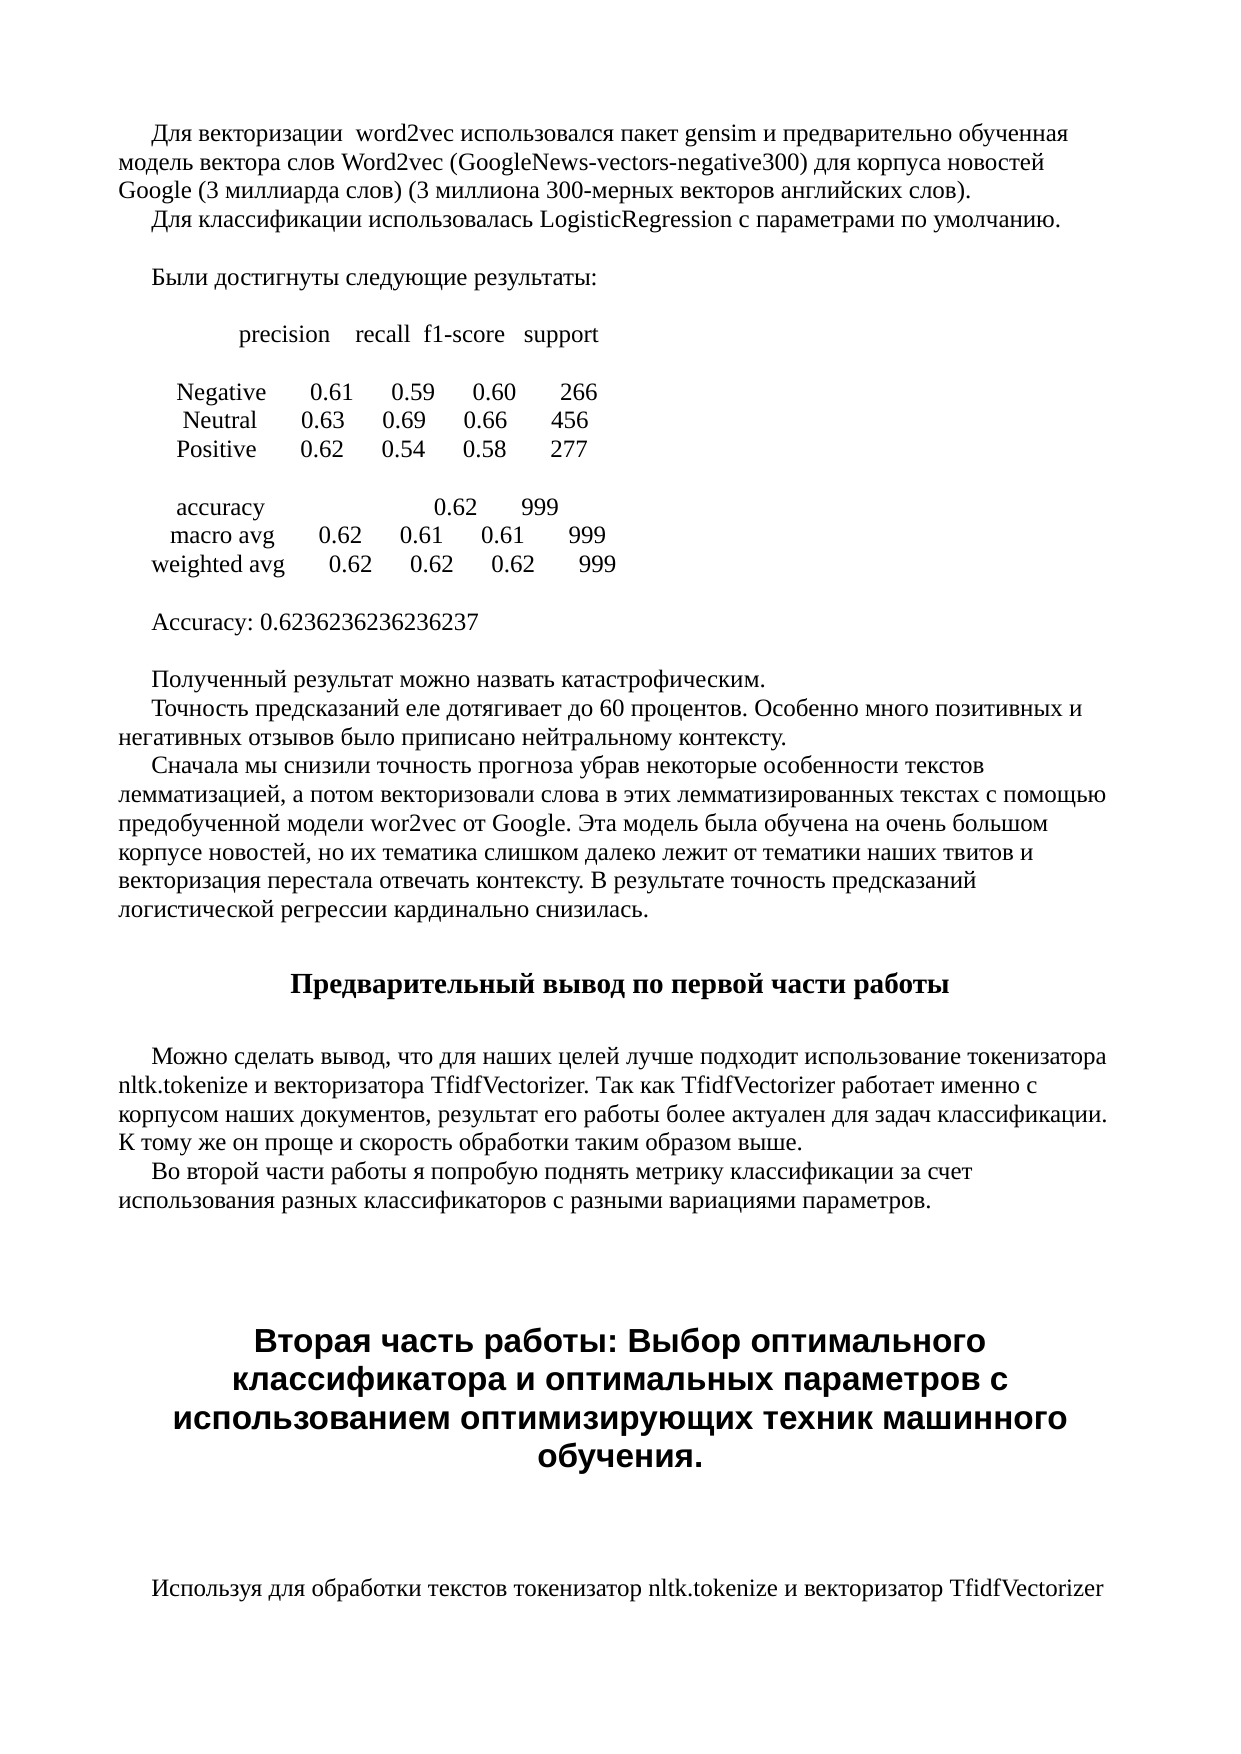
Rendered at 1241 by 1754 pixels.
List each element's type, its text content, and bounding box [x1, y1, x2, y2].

subtitle Вторая часть работы: Выбор оптимального классификатора и оптимальных параметров с использованием оптимизирующих техник машинного обучения. [118, 1321, 1122, 1474]
text weighted avg 0.62 0.62 0.62 999 [118, 549, 1122, 578]
text Для векторизации word2vec использовался пакет gensim и предварительно обученная модель вектора слов Word2vec (GoogleNews-vectors-negative300) для корпуса новостей Google (3 миллиарда слов) (3 миллиона 300-мерных векторов английских слов). [118, 118, 1122, 204]
text Positive 0.62 0.54 0.58 277 [118, 434, 1122, 463]
text Accuracy: 0.6236236236236237 [118, 607, 1122, 636]
text accuracy 0.62 999 [118, 492, 1122, 521]
text Negative 0.61 0.59 0.60 266 [118, 377, 1122, 406]
text macro avg 0.62 0.61 0.61 999 [118, 521, 1122, 549]
text Точность предсказаний еле дотягивает до 60 процентов. Особенно много позитивных и негативных отзывов было приписано нейтральному контексту. [118, 693, 1122, 751]
text precision recall f1-score support [118, 319, 1122, 348]
text Были достигнуты следующие результаты: [118, 262, 1122, 291]
text Используя для обработки текстов токенизатор nltk.tokenize и векторизатор TfidfVectorizer [118, 1573, 1122, 1602]
text Для классификации использовалась LogisticRegression с параметрами по умолчанию. [118, 204, 1122, 233]
text Neutral 0.63 0.69 0.66 456 [118, 406, 1122, 434]
text Сначала мы снизили точность прогноза убрав некоторые особенности текстов лемматизацией, а потом векторизовали слова в этих лемматизированных текстах с помощью предобученной модели wor2vec от Google. Эта модель была обучена на очень большом корпусе новостей, но их тематика слишком далеко лежит от тематики наших твитов и векторизация перестала отвечать контексту. В результате точность предсказаний логистической регрессии кардинально снизилась. [118, 751, 1122, 923]
text Во второй части работы я попробую поднять метрику классификации за счет использования разных классификаторов с разными вариациями параметров. [118, 1156, 1122, 1214]
text Полученный результат можно назвать катастрофическим. [118, 664, 1122, 693]
text Можно сделать вывод, что для наших целей лучше подходит использование токенизатора nltk.tokenize и векторизатора TfidfVectorizer. Так как TfidfVectorizer работает именно с корпусом наших документов, результат его работы более актуален для задач классификации. К тому же он проще и скорость обработки таким образом выше. [118, 1041, 1122, 1156]
subtitle Предварительный вывод по первой части работы [118, 966, 1122, 1000]
